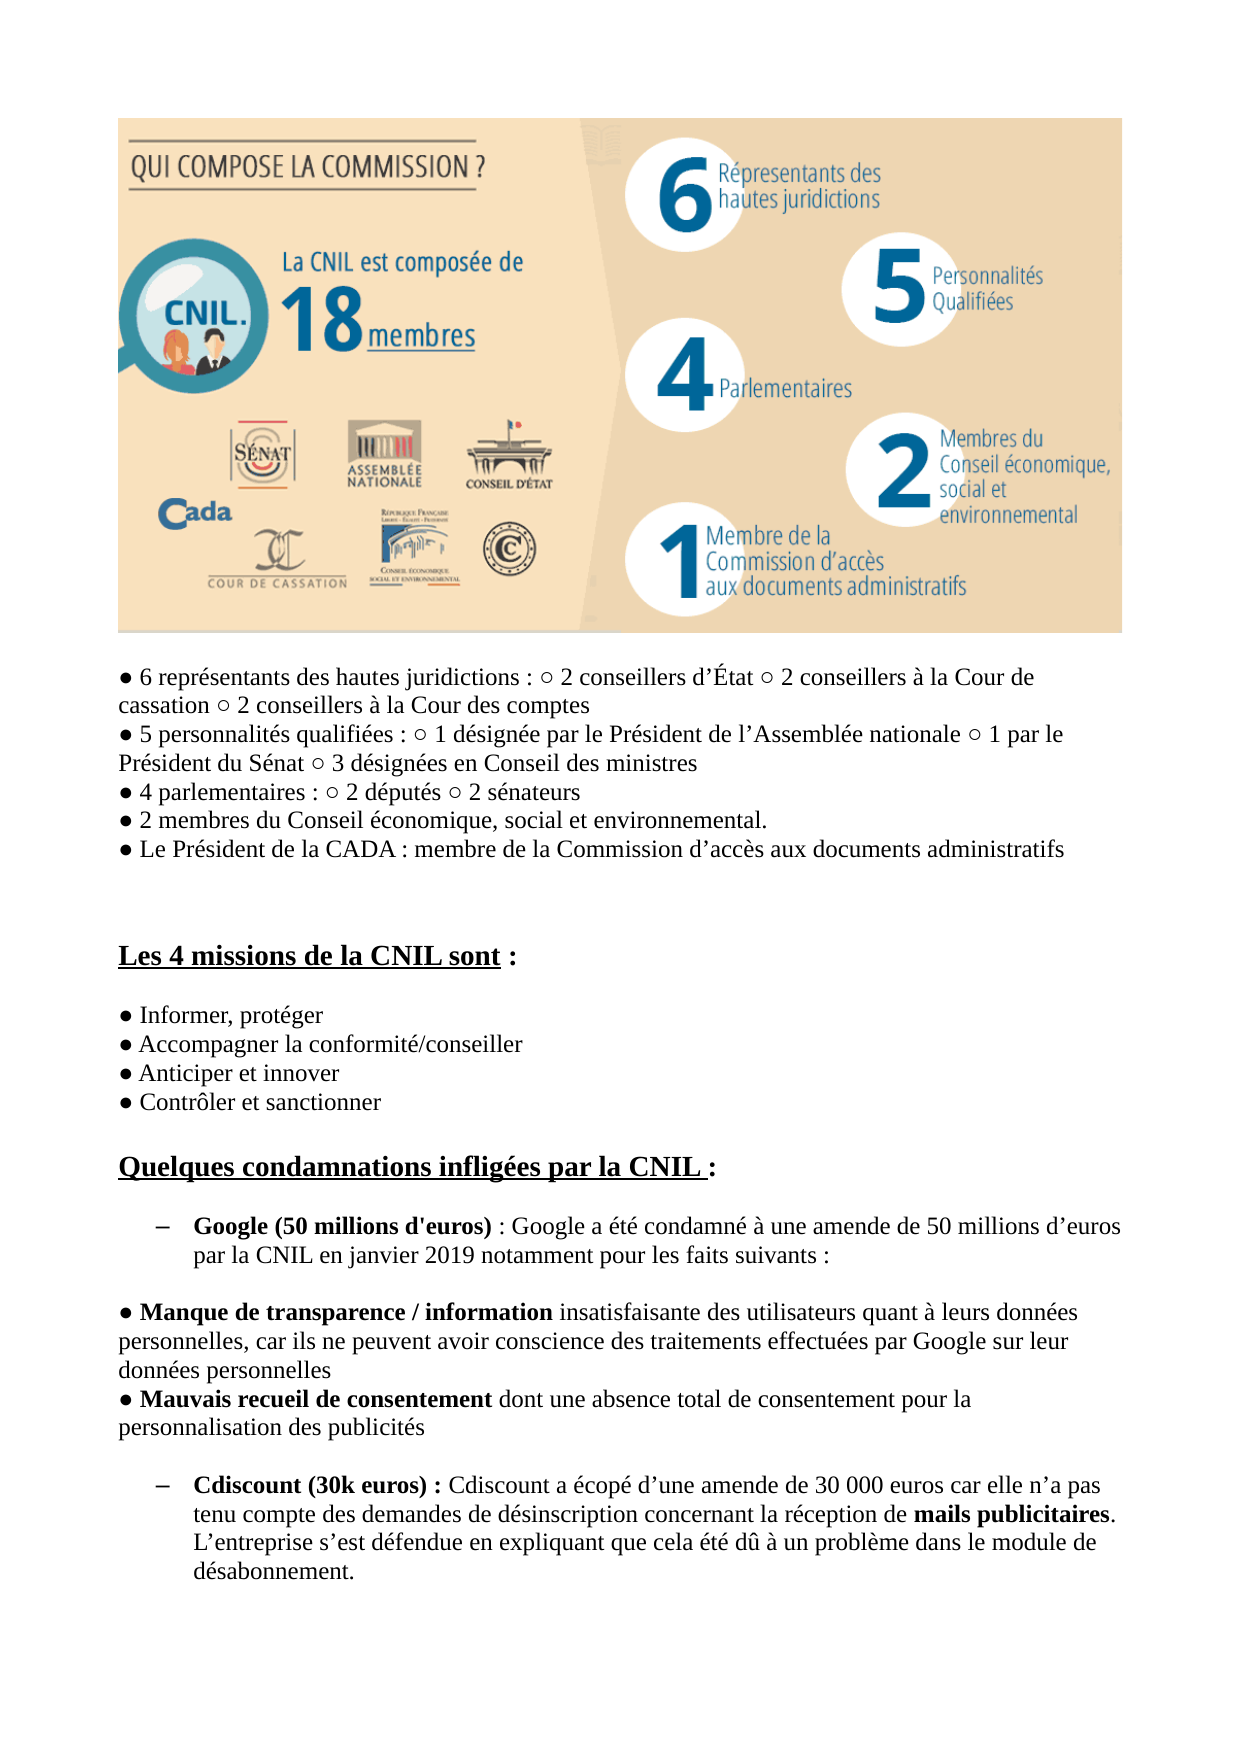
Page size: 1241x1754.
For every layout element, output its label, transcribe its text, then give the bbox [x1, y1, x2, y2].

text Les 4 missions de la CNIL sont : [118, 938, 1122, 972]
text ● Manque de transparence / information insatisfaisante des utilisateurs quant à leurs données personnelles, car ils ne peuvent avoir conscience des traitements effectuées par Google sur leur données personnelles [118, 1297, 1122, 1384]
text ● 2 membres du Conseil économique, social et environnemental. [118, 805, 1122, 834]
text ● Mauvais recueil de consentement dont une absence total de consentement pour la personnalisation des publicités [118, 1384, 1122, 1441]
text ● 5 personnalités qualifiées : ○ 1 désignée par le Président de l’Assemblée nationale ○ 1 par le Président du Sénat ○ 3 désignées en Conseil des ministres [118, 719, 1122, 777]
text ● 6 représentants des hautes juridictions : ○ 2 conseillers d’État ○ 2 conseillers à la Cour de cassation ○ 2 conseillers à la Cour des comptes [118, 662, 1122, 719]
text Quelques condamnations infligées par la CNIL : [118, 1149, 1122, 1182]
text ● Informer, protéger [118, 1000, 1122, 1029]
text ● Anticiper et innover [118, 1058, 1122, 1087]
text ● Accompagner la conformité/conseiller [118, 1029, 1122, 1058]
text ● Le Président de la CADA : membre de la Commission d’accès aux documents administratifs [118, 834, 1122, 863]
text ● Contrôler et sanctionner [118, 1087, 1122, 1115]
list Cdiscount (30k euros) : Cdiscount a écopé d’une amende de 30 000 euros car elle n’a pas tenu compte des demandes de désinscription concernant la réception de mails publicitaires. L’entreprise s’est défendue en expliquant que cela été dû à un problème dans le module de désabonnement. [156, 1470, 1122, 1585]
list Google (50 millions d'euros) : Google a été condamné à une amende de 50 millions d’euros par la CNIL en janvier 2019 notamment pour les faits suivants : [156, 1211, 1122, 1269]
text ● 4 parlementaires : ○ 2 députés ○ 2 sénateurs [118, 777, 1122, 805]
